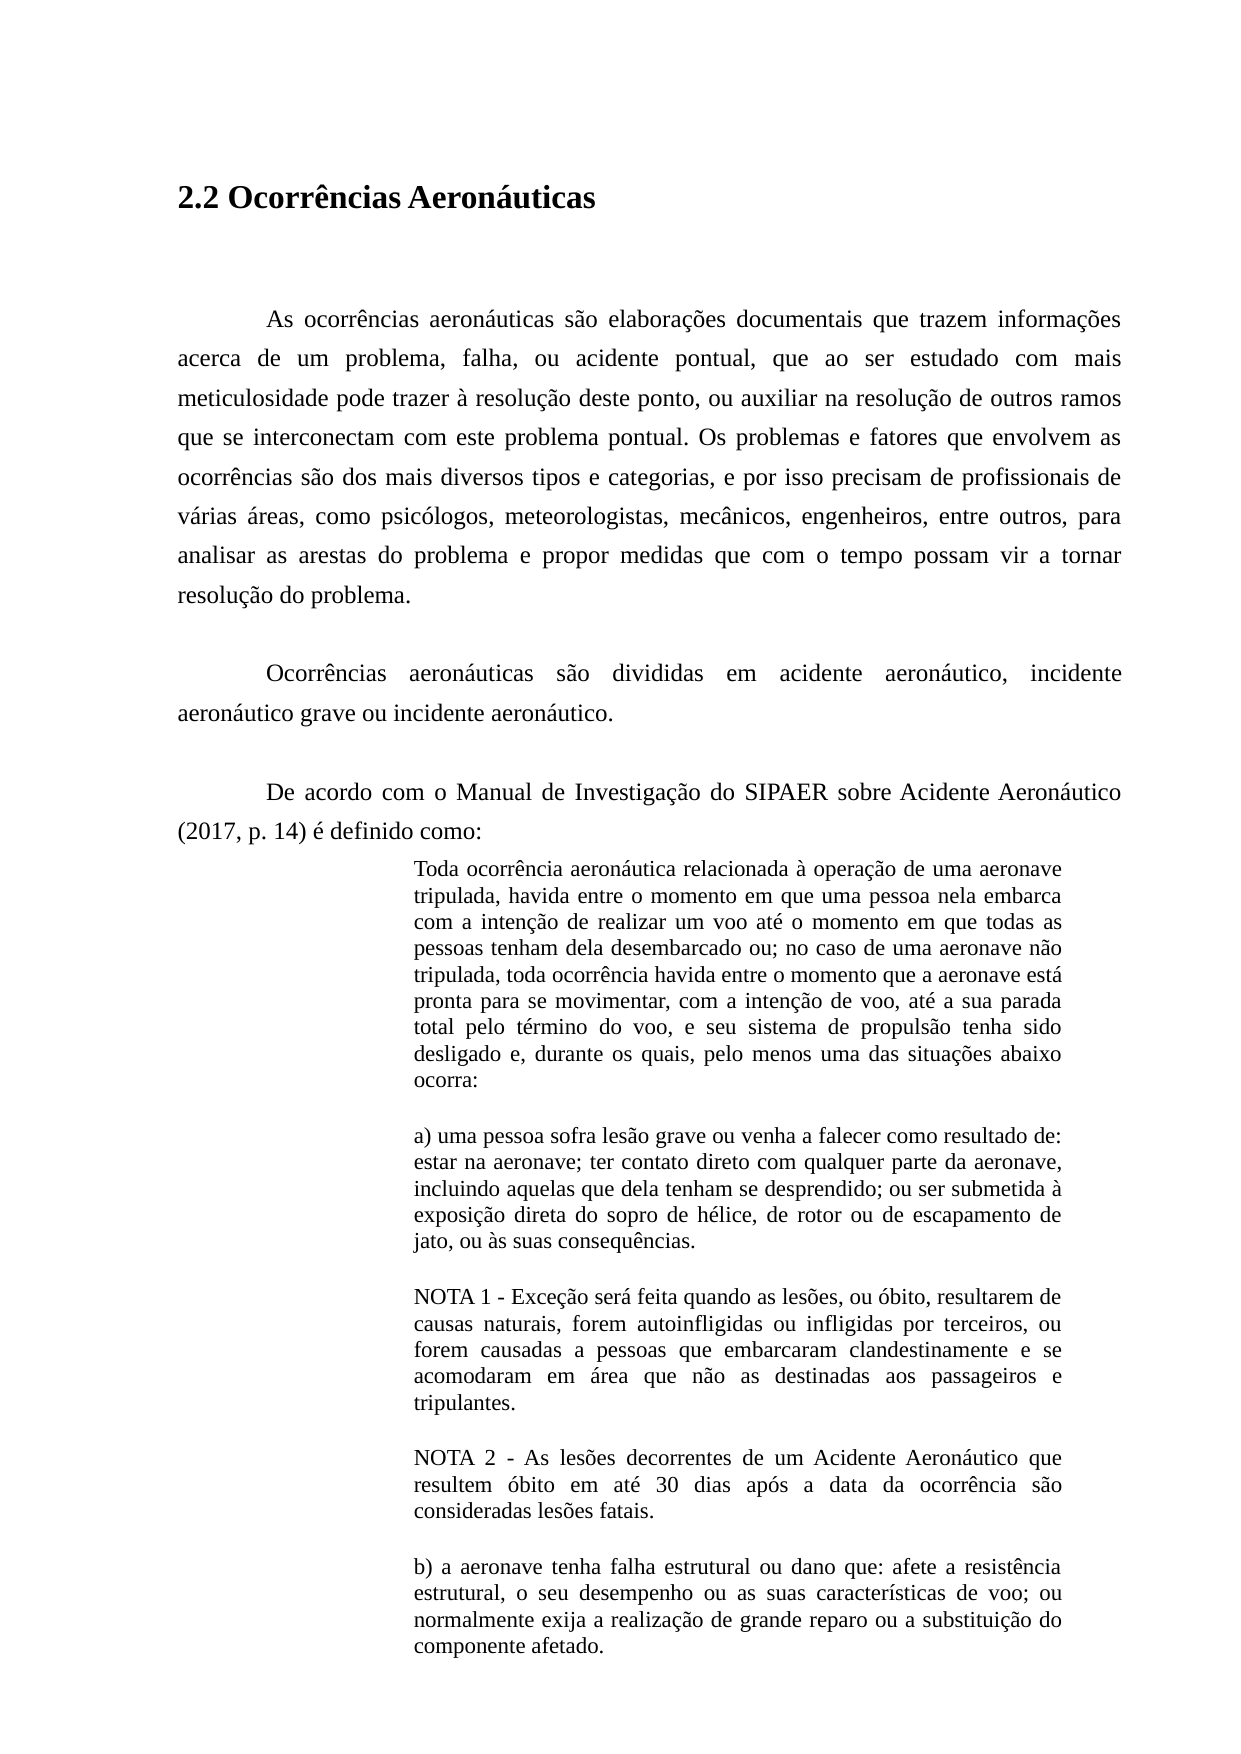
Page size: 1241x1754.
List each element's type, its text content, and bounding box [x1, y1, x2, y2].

text De acordo com o Manual de Investigação do SIPAER sobre Acidente Aeronáutico (2017, p. 14) é definido como: [177, 777, 1122, 845]
text As ocorrências aeronáuticas são elaborações documentais que trazem informações acerca de um problema, falha, ou acidente pontual, que ao ser estudado com mais meticulosidade pode trazer à resolução deste ponto, ou auxiliar na resolução de outros ramos que se interconectam com este problema pontual. Os problemas e fatores que envolvem as ocorrências são dos mais diversos tipos e categorias, e por isso precisam de profissionais de várias áreas, como psicólogos, meteorologistas, mecânicos, engenheiros, entre outros, para analisar as arestas do problema e propor medidas que com o tempo possam vir a tornar resolução do problema. [177, 304, 1122, 608]
text NOTA 1 - Exceção será feita quando as lesões, ou óbito, resultarem de causas naturais, forem autoinfligidas ou infligidas por terceiros, ou forem causadas a pessoas que embarcaram clandestinamente e se acomodaram em área que não as destinadas aos passageiros e tripulantes. [413, 1283, 1063, 1415]
subtitle Ocorrências Aeronáuticas [177, 177, 1122, 216]
text b) a aeronave tenha falha estrutural ou dano que: afete a resistência estrutural, o seu desempenho ou as suas características de voo; ou normalmente exija a realização de grande reparo ou a substituição do componente afetado. [413, 1553, 1063, 1658]
text Ocorrências aeronáuticas são divididas em acidente aeronáutico, incidente aeronáutico grave ou incidente aeronáutico. [177, 658, 1122, 727]
text Toda ocorrência aeronáutica relacionada à operação de uma aeronave tripulada, havida entre o momento em que uma pessoa nela embarca com a intenção de realizar um voo até o momento em que todas as pessoas tenham dela desembarcado ou; no caso de uma aeronave não tripulada, toda ocorrência havida entre o momento que a aeronave está pronta para se movimentar, com a intenção de voo, até a sua parada total pelo término do voo, e seu sistema de propulsão tenha sido desligado e, durante os quais, pelo menos uma das situações abaixo ocorra: [413, 855, 1063, 1092]
text a) uma pessoa sofra lesão grave ou venha a falecer como resultado de: estar na aeronave; ter contato direto com qualquer parte da aeronave, incluindo aquelas que dela tenham se desprendido; ou ser submetida à exposição direta do sopro de hélice, de rotor ou de escapamento de jato, ou às suas consequências. [413, 1122, 1063, 1254]
text NOTA 2 - As lesões decorrentes de um Acidente Aeronáutico que resultem óbito em até 30 dias após a data da ocorrência são consideradas lesões fatais. [413, 1444, 1063, 1523]
